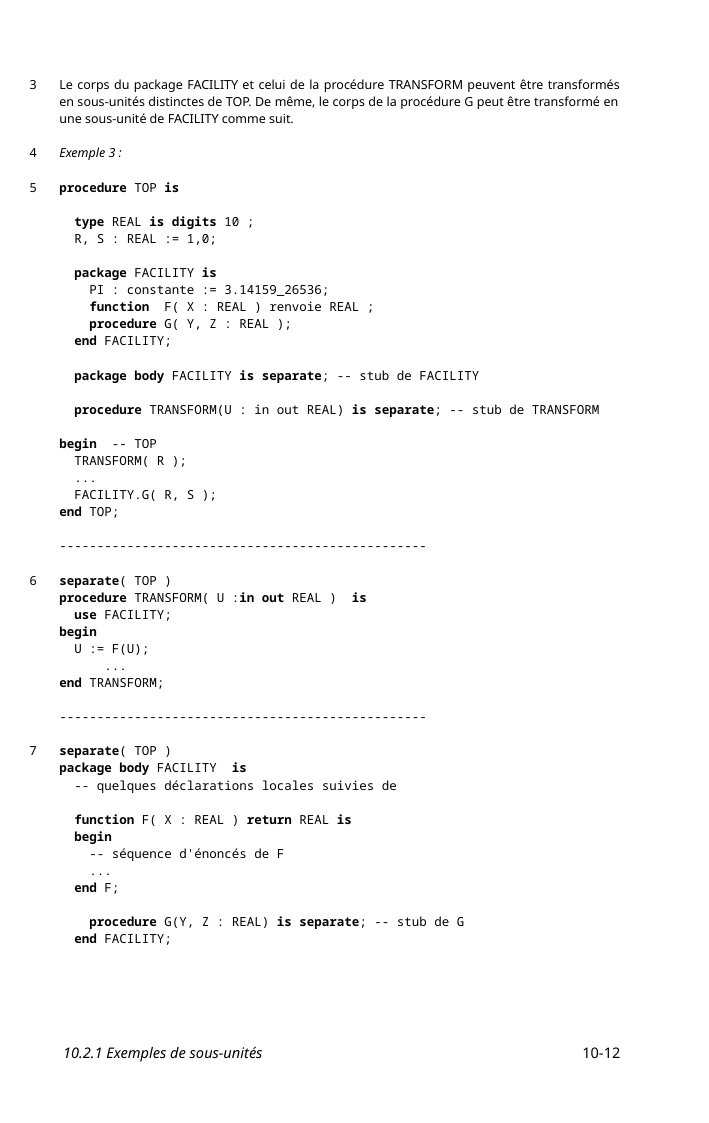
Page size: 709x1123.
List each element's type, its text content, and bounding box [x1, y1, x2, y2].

text function F( X : REAL ) return REAL is [59, 811, 620, 828]
text ... [59, 657, 620, 674]
text ... [59, 469, 620, 486]
text ------------------------------------------------- [59, 537, 620, 554]
text end FACILITY; [59, 332, 620, 349]
text separate( TOP ) [59, 572, 620, 589]
text procedure TRANSFORM( U :in out REAL ) is [59, 589, 620, 606]
text procedure TRANSFORM(U : in out REAL) is separate; -- stub de TRANSFORM [59, 401, 620, 418]
text function F( X : REAL ) renvoie REAL ; [59, 298, 620, 315]
text begin [59, 623, 620, 640]
text begin [59, 828, 620, 845]
text begin -- TOP [59, 435, 620, 452]
text package FACILITY is [59, 264, 620, 281]
text procedure G( Y, Z : REAL ); [59, 315, 620, 332]
text -- quelques déclarations locales suivies de [59, 777, 620, 794]
text R, S : REAL := 1,0; [59, 230, 620, 247]
text procedure G(Y, Z : REAL) is separate; -- stub de G [59, 913, 620, 930]
text separate( TOP ) [59, 742, 620, 759]
text FACILITY.G( R, S ); [59, 486, 620, 503]
text ------------------------------------------------- [59, 708, 620, 725]
text ... [59, 862, 620, 879]
text end F; [59, 879, 620, 896]
text Le corps du package FACILITY et celui de la procédure TRANSFORM peuvent être transformés en sous-unités distinctes de TOP. De même, le corps de la procédure G peut être transformé en une sous-unité de FACILITY comme suit. [59, 76, 620, 127]
text end TOP; [59, 503, 620, 520]
text package body FACILITY is separate; -- stub de FACILITY [59, 367, 620, 384]
text U := F(U); [59, 640, 620, 657]
text Exemple 3 : [59, 144, 620, 162]
text package body FACILITY is [59, 759, 620, 777]
text end FACILITY; [59, 930, 620, 947]
text PI : constante := 3.14159_26536; [59, 281, 620, 298]
text -- séquence d'énoncés de F [59, 845, 620, 862]
text TRANSFORM( R ); [59, 452, 620, 469]
text procedure TOP is [59, 179, 620, 196]
text use FACILITY; [59, 606, 620, 623]
text type REAL is digits 10 ; [59, 213, 620, 230]
text end TRANSFORM; [59, 674, 620, 691]
